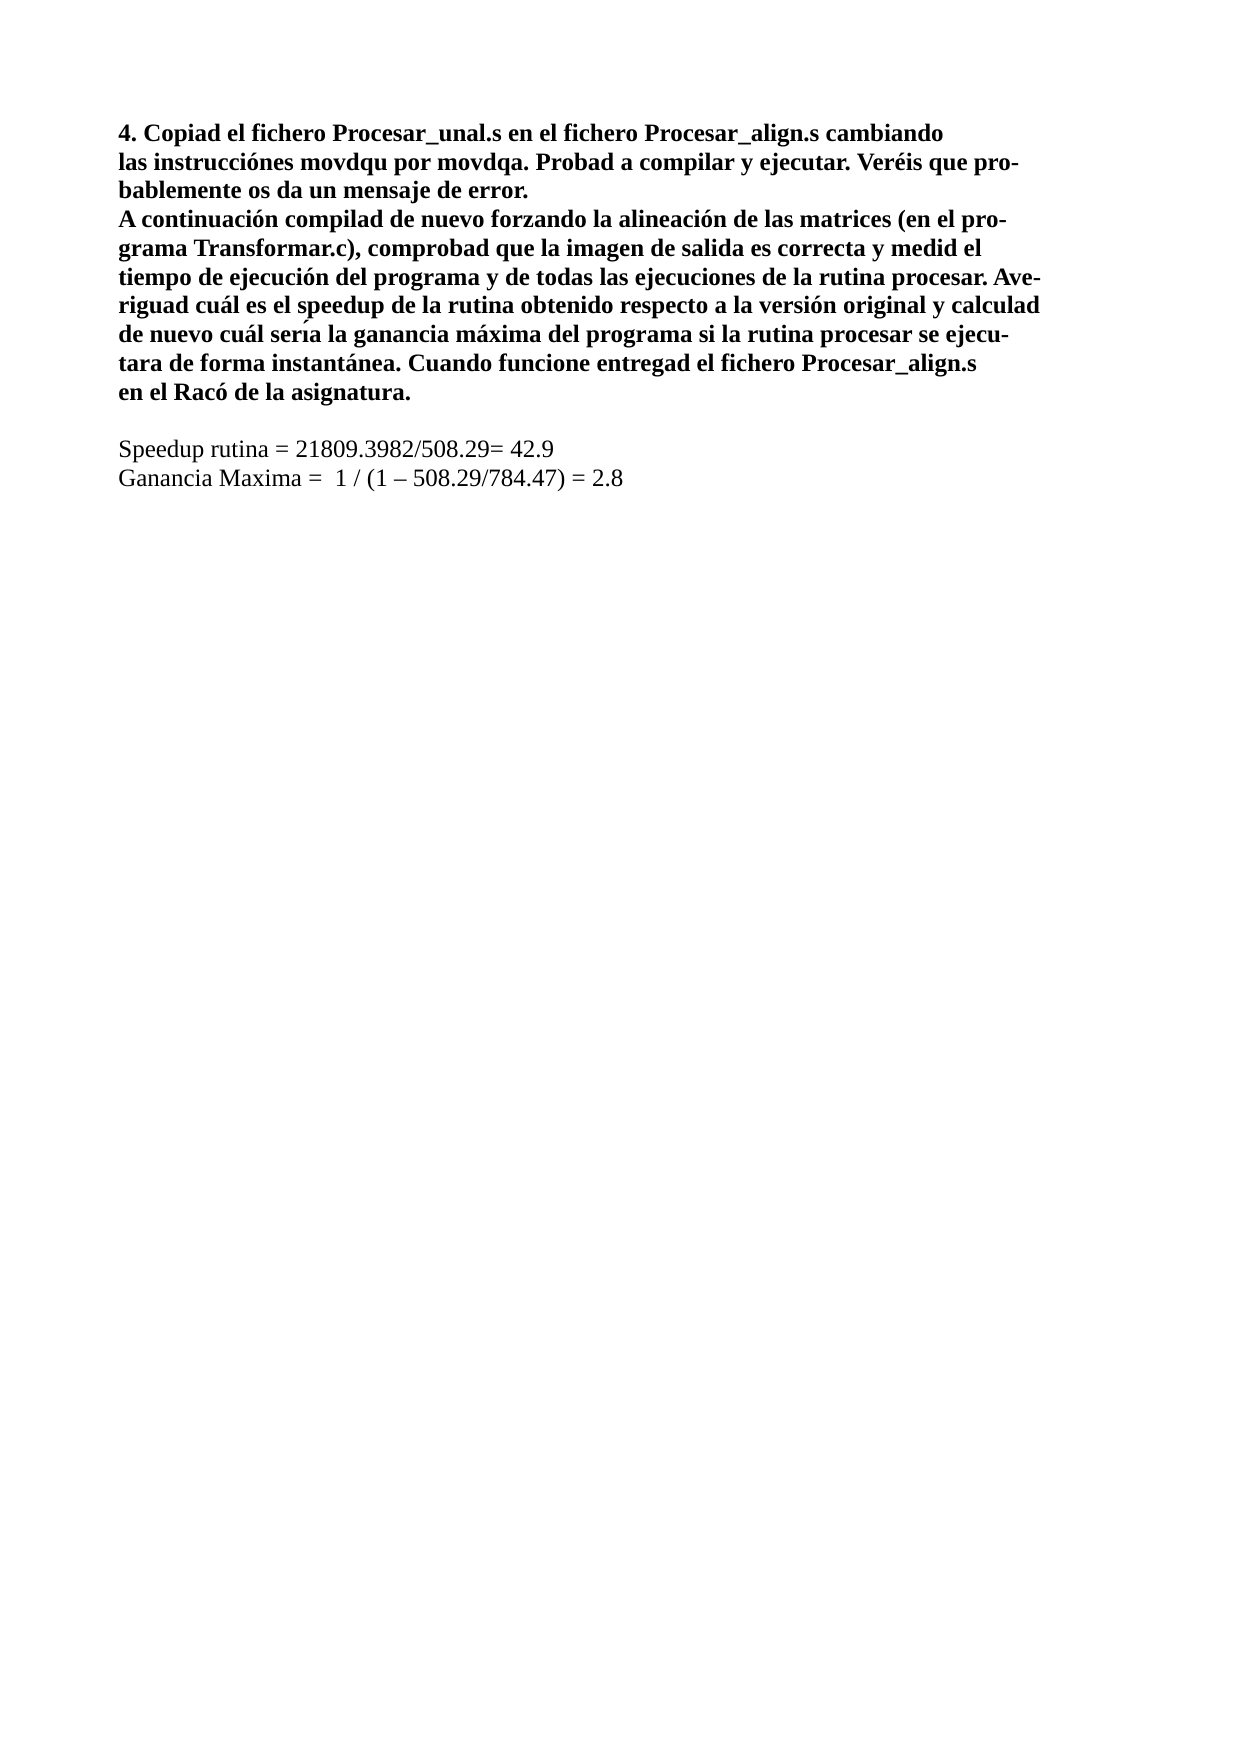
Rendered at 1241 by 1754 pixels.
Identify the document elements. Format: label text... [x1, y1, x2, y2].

text A continuación compilad de nuevo forzando la alineación de las matrices (en el pro- [118, 204, 1122, 233]
text riguad cuál es el speedup de la rutina obtenido respecto a la versión original y calculad [118, 291, 1122, 319]
text tara de forma instantánea. Cuando funcione entregad el fichero Procesar_align.s [118, 348, 1122, 377]
text bablemente os da un mensaje de error. [118, 176, 1122, 204]
text las instrucciónes movdqu por movdqa. Probad a compilar y ejecutar. Veréis que pro- [118, 147, 1122, 176]
text en el Racó de la asignatura. [118, 377, 1122, 406]
text de nuevo cuál serı́a la ganancia máxima del programa si la rutina procesar se ejecu- [118, 319, 1122, 348]
text Speedup rutina = 21809.3982/508.29= 42.9 [118, 434, 1122, 463]
text tiempo de ejecución del programa y de todas las ejecuciones de la rutina procesar. Ave- [118, 262, 1122, 291]
text 4. Copiad el fichero Procesar_unal.s en el fichero Procesar_align.s cambiando [118, 118, 1122, 147]
text grama Transformar.c), comprobad que la imagen de salida es correcta y medid el [118, 233, 1122, 262]
text Ganancia Maxima = 1 / (1 – 508.29/784.47) = 2.8 [118, 463, 1122, 492]
